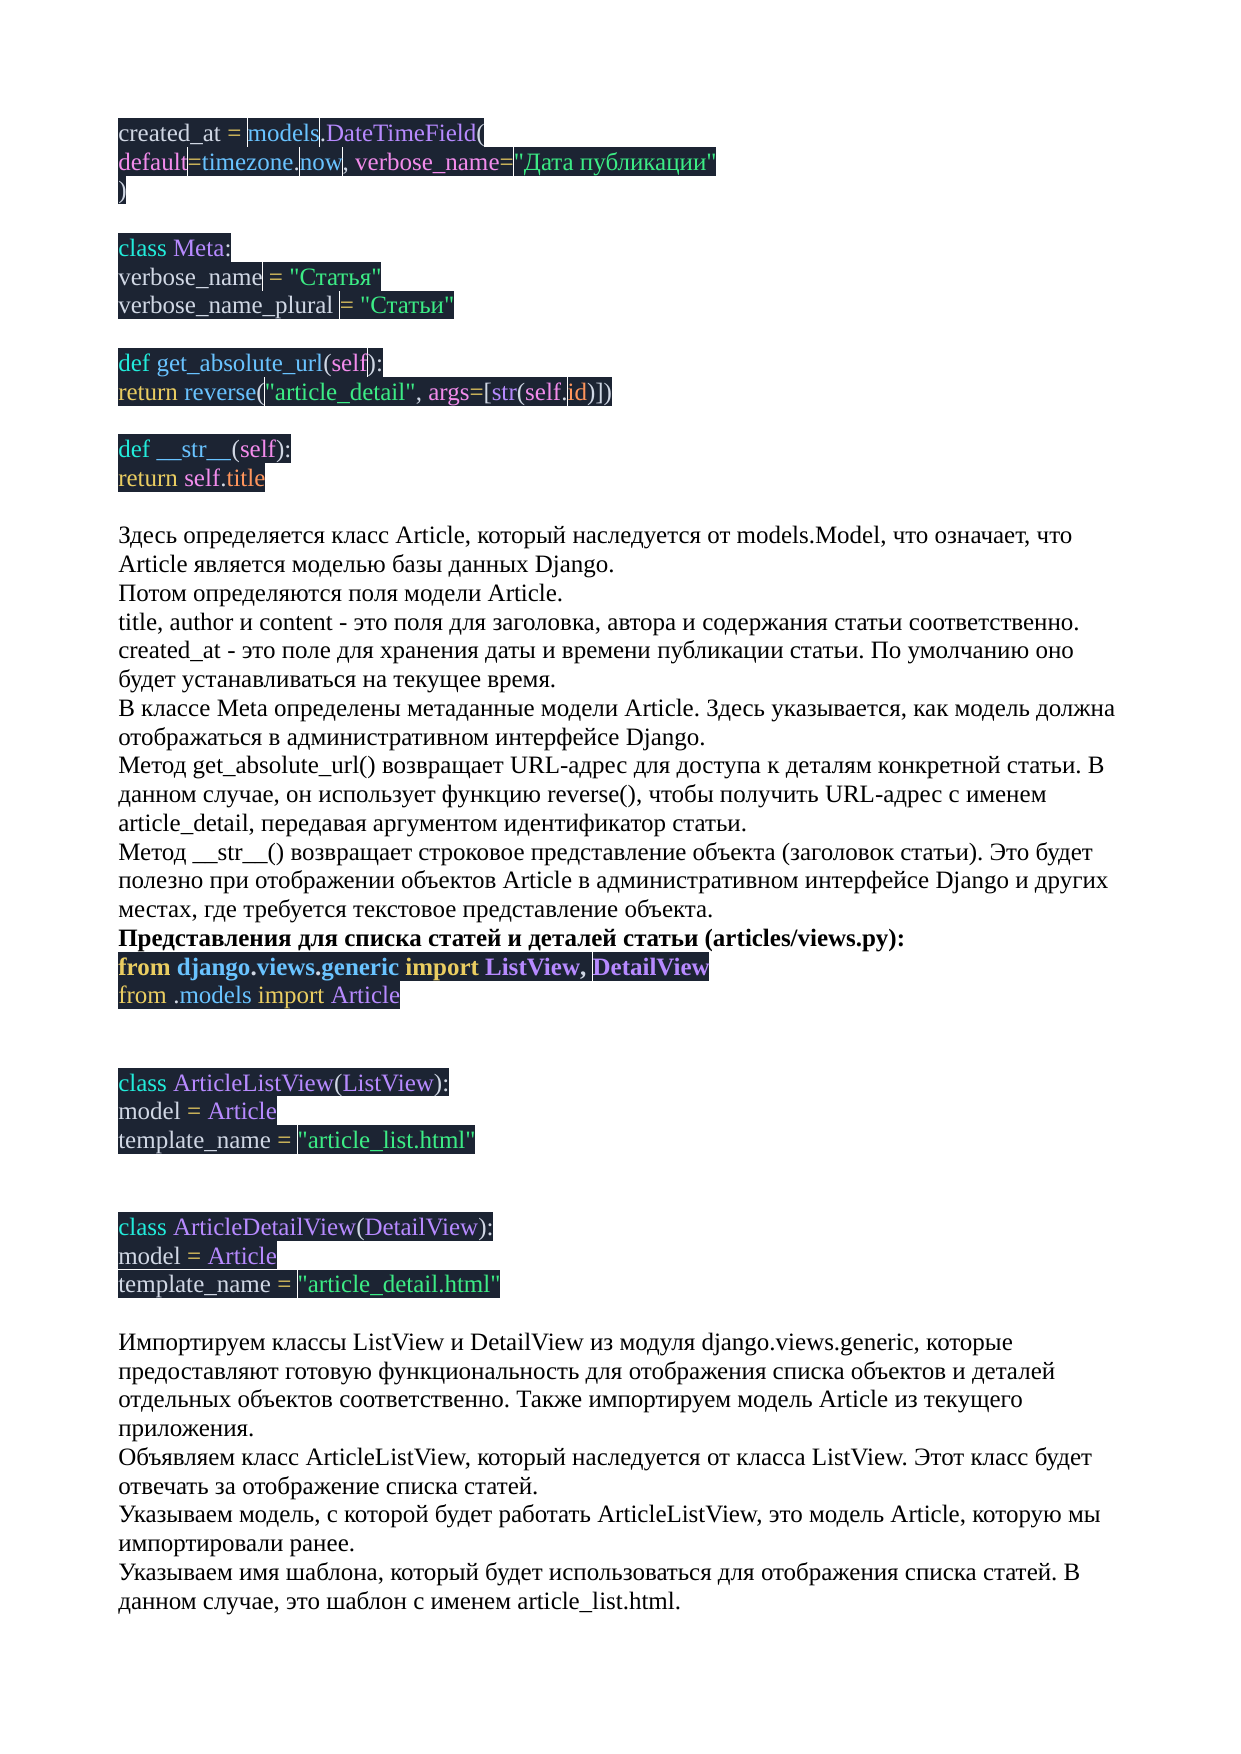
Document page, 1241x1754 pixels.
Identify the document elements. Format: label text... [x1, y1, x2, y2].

text Метод get_absolute_url() возвращает URL-адрес для доступа к деталям конкретной статьи. В данном случае, он использует функцию reverse(), чтобы получить URL-адрес с именем article_detail, передавая аргументом идентификатор статьи. [118, 751, 1122, 837]
text def get_absolute_url(self): [118, 348, 1122, 377]
text Импортируем классы ListView и DetailView из модуля django.views.generic, которые предоставляют готовую функциональность для отображения списка объектов и деталей отдельных объектов соответственно. Также импортируем модель Article из текущего приложения. [118, 1327, 1122, 1442]
text Указываем имя шаблона, который будет использоваться для отображения списка статей. В данном случае, это шаблон с именем article_list.html. [118, 1557, 1122, 1614]
text from .models import Article [118, 981, 1122, 1009]
text created_at = models.DateTimeField( [118, 118, 1122, 147]
text Объявляем класс ArticleListView, который наследуется от класса ListView. Этот класс будет отвечать за отображение списка статей. [118, 1442, 1122, 1499]
text class ArticleDetailView(DetailView): [118, 1212, 1122, 1241]
text verbose_name_plural = "Статьи" [118, 291, 1122, 319]
text return self.title [118, 463, 1122, 492]
text title, author и content - это поля для заголовка, автора и содержания статьи соответственно. [118, 607, 1122, 636]
text from django.views.generic import ListView, DetailView [118, 952, 1122, 981]
text ) [118, 176, 1122, 204]
text class ArticleListView(ListView): [118, 1068, 1122, 1096]
text class Meta: [118, 233, 1122, 262]
text model = Article [118, 1241, 1122, 1269]
text Указываем модель, с которой будет работать ArticleListView, это модель Article, которую мы импортировали ранее. [118, 1499, 1122, 1557]
text return reverse("article_detail", args=[str(self.id)]) [118, 377, 1122, 406]
text Потом определяются поля модели Article. [118, 578, 1122, 607]
text Метод __str__() возвращает строковое представление объекта (заголовок статьи). Это будет полезно при отображении объектов Article в административном интерфейсе Django и других местах, где требуется текстовое представление объекта. [118, 837, 1122, 923]
text verbose_name = "Статья" [118, 262, 1122, 291]
text default=timezone.now, verbose_name="Дата публикации" [118, 147, 1122, 176]
text В классе Meta определены метаданные модели Article. Здесь указывается, как модель должна отображаться в административном интерфейсе Django. [118, 693, 1122, 751]
text Здесь определяется класс Article, который наследуется от models.Model, что означает, что Article является моделью базы данных Django. [118, 521, 1122, 578]
text def __str__(self): [118, 434, 1122, 463]
text template_name = "article_list.html" [118, 1125, 1122, 1154]
text Представления для списка статей и деталей статьи (articles/views.py): [118, 923, 1122, 952]
text template_name = "article_detail.html" [118, 1269, 1122, 1298]
text model = Article [118, 1096, 1122, 1125]
text created_at - это поле для хранения даты и времени публикации статьи. По умолчанию оно будет устанавливаться на текущее время. [118, 636, 1122, 693]
